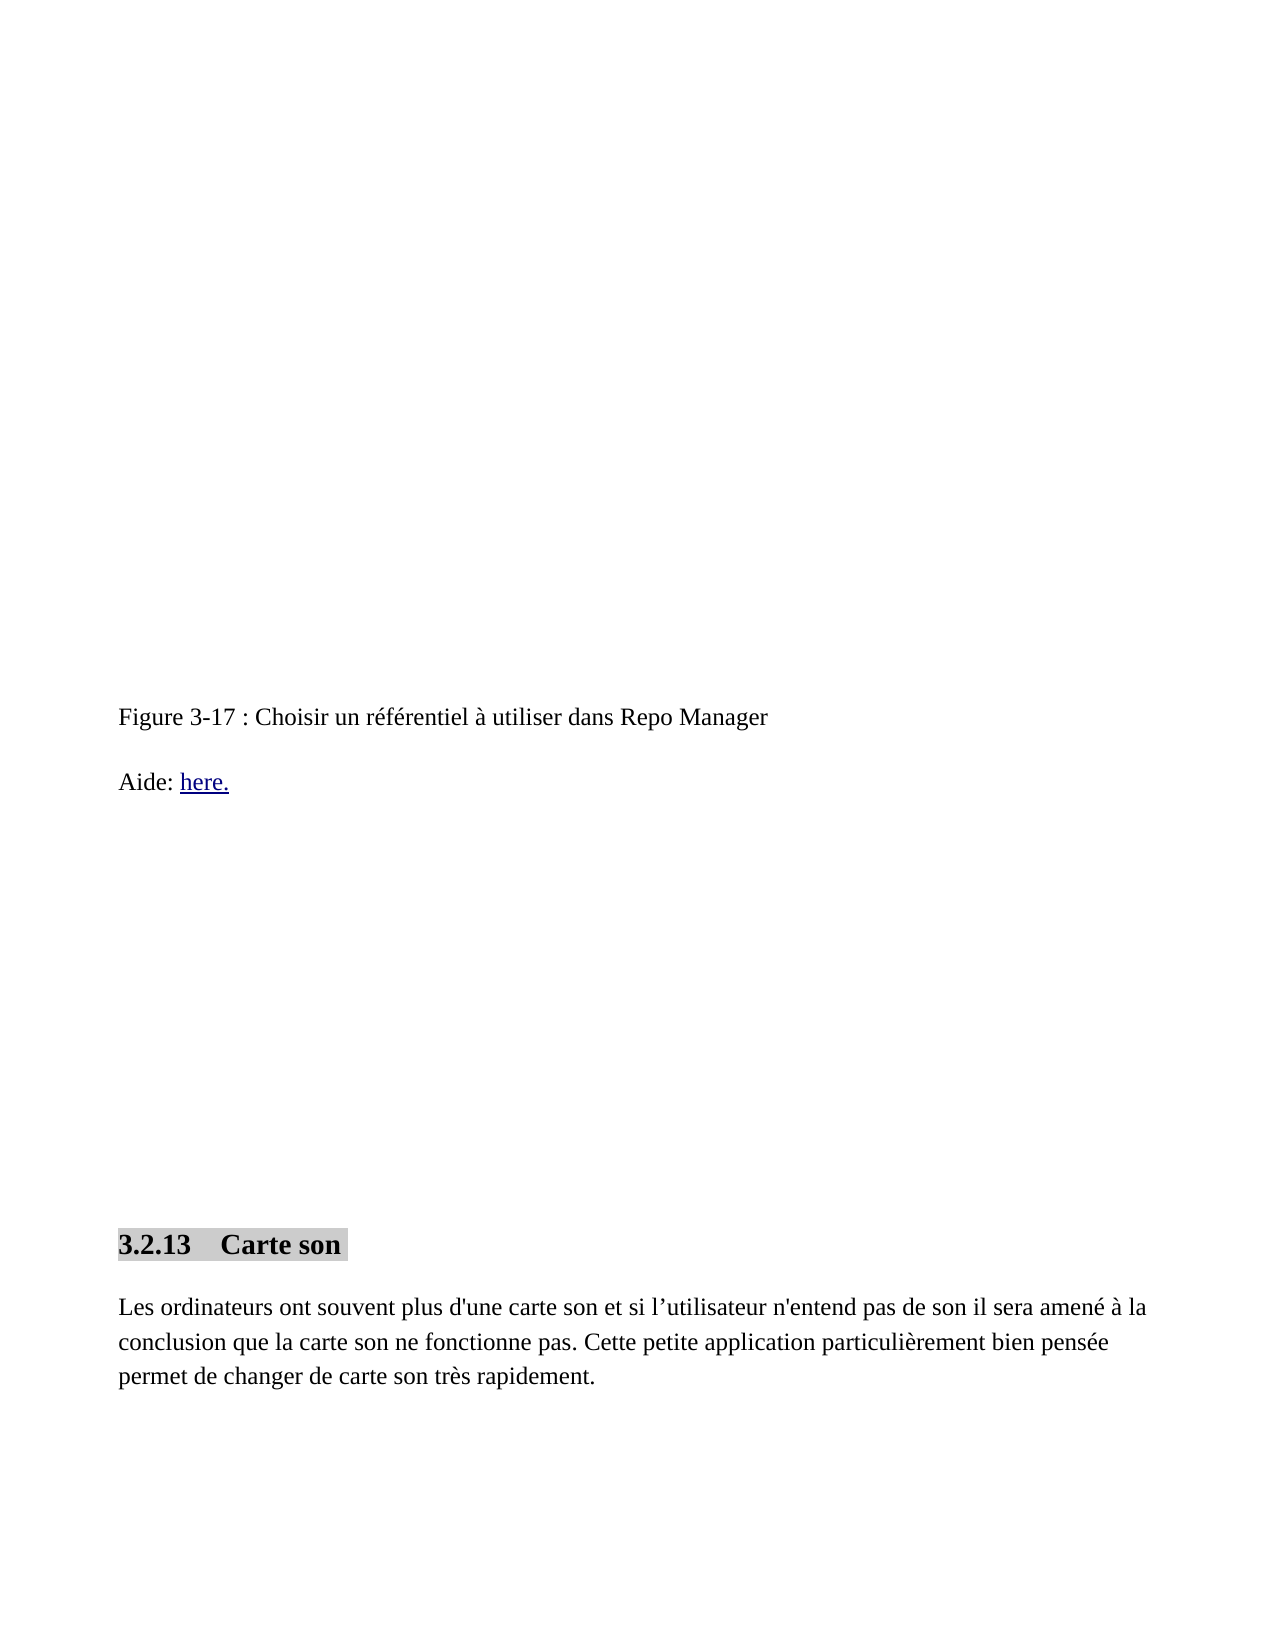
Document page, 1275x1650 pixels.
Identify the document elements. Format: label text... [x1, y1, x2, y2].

text Les ordinateurs ont souvent plus d'une carte son et si l’utilisateur n'entend pas de son il sera amené à la conclusion que la carte son ne fonctionne pas. Cette petite application particulièrement bien pensée permet de changer de carte son très rapidement. [118, 1292, 1157, 1390]
text Aide: here. [118, 767, 1157, 796]
subtitle 3.2.13 Carte son [118, 1227, 1157, 1261]
text Figure 3-17 : Choisir un référentiel à utiliser dans Repo Manager [118, 702, 1157, 730]
